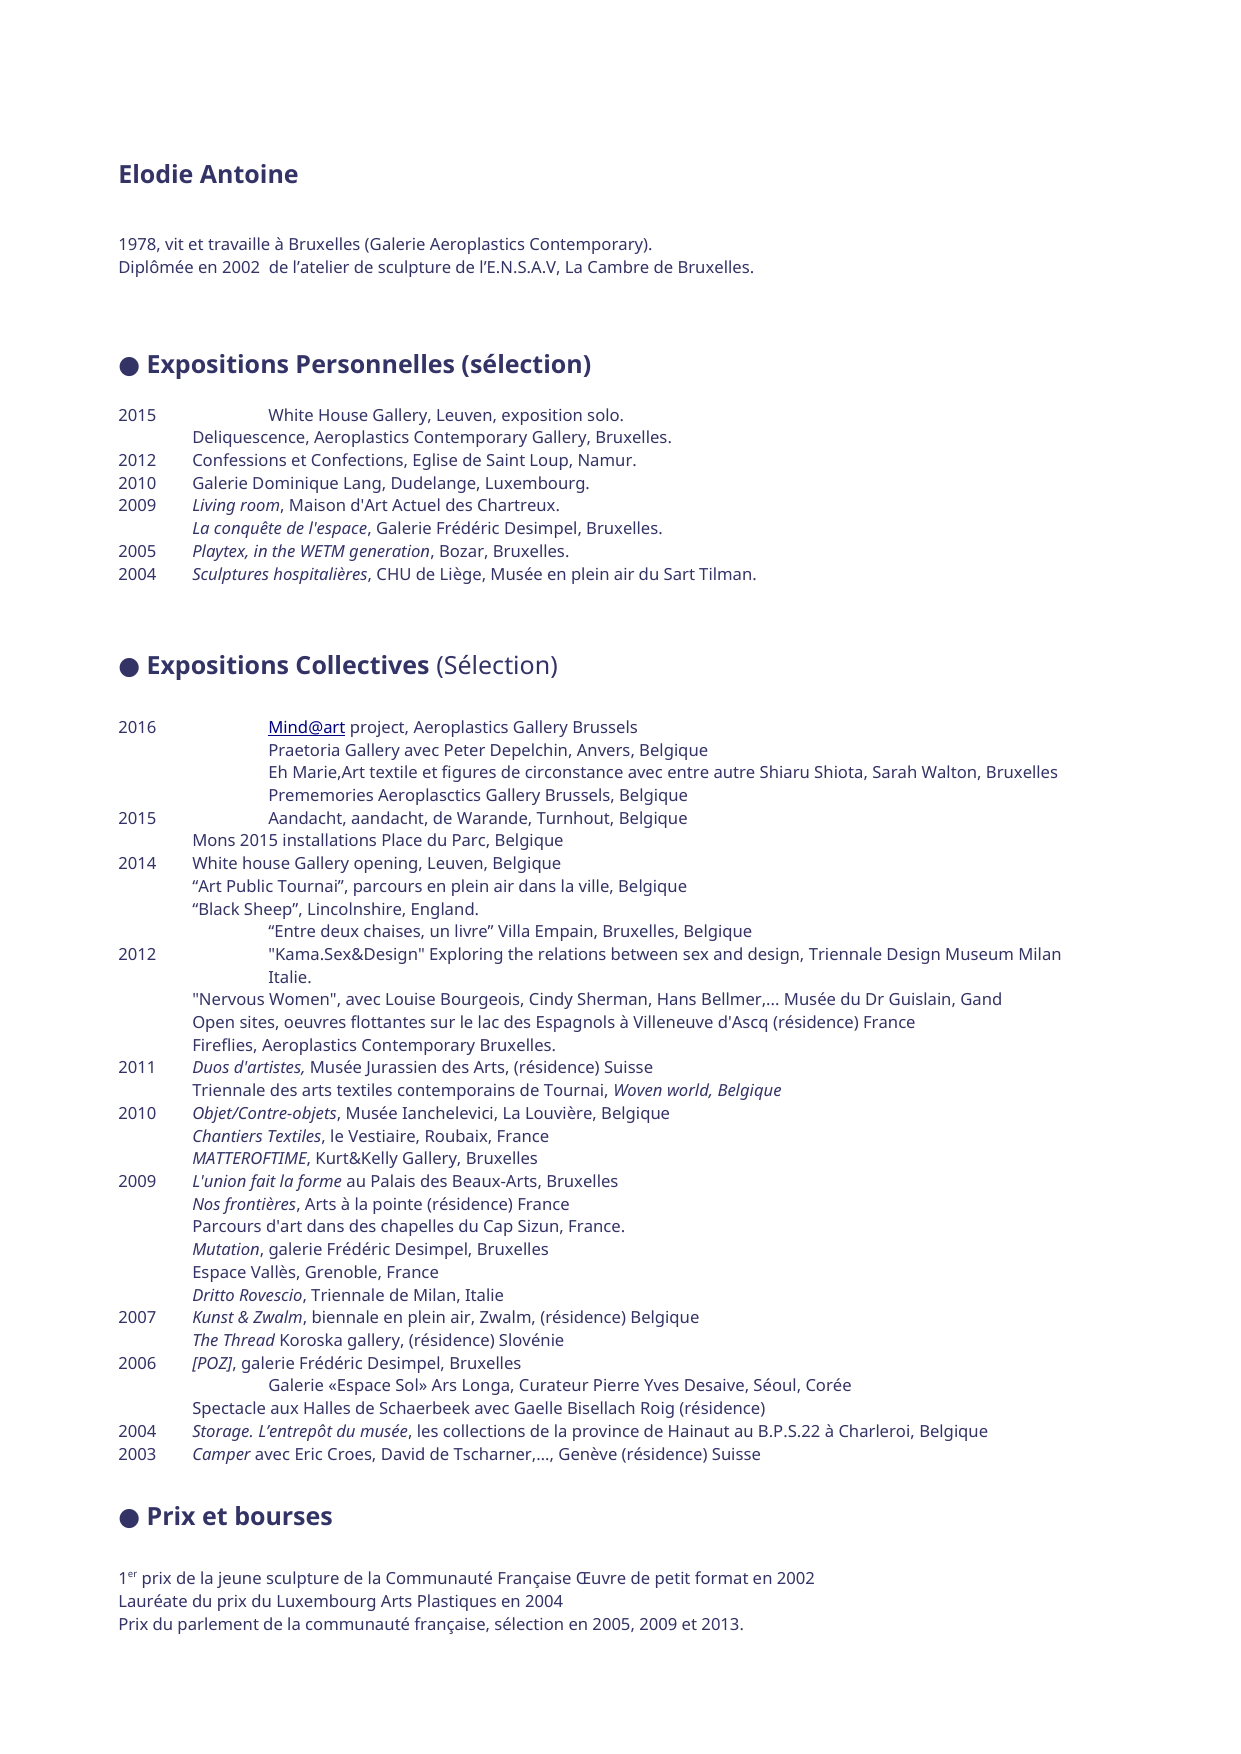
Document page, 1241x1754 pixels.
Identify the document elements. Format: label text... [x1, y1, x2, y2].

text 2015 Aandacht, aandacht, de Warande, Turnhout, Belgique [118, 806, 1103, 829]
text “Art Public Tournai”, parcours en plein air dans la ville, Belgique [118, 874, 1103, 897]
text 1978, vit et travaille à Bruxelles (Galerie Aeroplastics Contemporary). [118, 233, 1122, 256]
text Parcours d'art dans des chapelles du Cap Sizun, France. [118, 1215, 1103, 1238]
text Prememories Aeroplasctics Gallery Brussels, Belgique [118, 783, 1103, 806]
text The Thread Koroska gallery, (résidence) Slovénie [118, 1328, 1096, 1351]
text Praetoria Gallery avec Peter Depelchin, Anvers, Belgique [118, 738, 1103, 761]
text La conquête de l'espace, Galerie Frédéric Desimpel, Bruxelles. [118, 517, 1103, 539]
text 2009 Living room, Maison d'Art Actuel des Chartreux. [118, 494, 1103, 517]
text 2014 White house Gallery opening, Leuven, Belgique [118, 852, 1103, 874]
text Dritto Rovescio, Triennale de Milan, Italie [118, 1283, 1103, 1306]
text 2003 Camper avec Eric Croes, David de Tscharner,…, Genève (résidence) Suisse [118, 1442, 1122, 1465]
text Lauréate du prix du Luxembourg Arts Plastiques en 2004 [118, 1590, 1103, 1612]
text MATTEROFTIME, Kurt&Kelly Gallery, Bruxelles [118, 1147, 1103, 1169]
text 2007 Kunst & Zwalm, biennale en plein air, Zwalm, (résidence) Belgique [118, 1306, 1103, 1328]
text 1er prix de la jeune sculpture de la Communauté Française Œuvre de petit format en 2002 [118, 1567, 1103, 1590]
text Triennale des arts textiles contemporains de Tournai, Woven world, Belgique [118, 1079, 1103, 1101]
text ● Prix et bourses [118, 1499, 1122, 1533]
text 2006 [POZ], galerie Frédéric Desimpel, Bruxelles [118, 1351, 1084, 1374]
text Elodie Antoine [118, 156, 1103, 190]
text Fireflies, Aeroplastics Contemporary Bruxelles. [118, 1033, 1103, 1056]
text Espace Vallès, Grenoble, France [118, 1260, 1103, 1283]
text Mons 2015 installations Place du Parc, Belgique [118, 829, 1103, 852]
text 2015 White House Gallery, Leuven, exposition solo. [118, 403, 1103, 426]
text Spectacle aux Halles de Schaerbeek avec Gaelle Bisellach Roig (résidence) [118, 1397, 1084, 1419]
text ● Expositions Collectives (Sélection) [118, 647, 1103, 681]
text 2004 Sculptures hospitalières, CHU de Liège, Musée en plein air du Sart Tilman. [118, 562, 1103, 585]
text Prix du parlement de la communauté française, sélection en 2005, 2009 et 2013. [118, 1612, 1122, 1635]
text “Black Sheep”, Lincolnshire, England. [118, 897, 1103, 920]
text Galerie «Espace Sol» Ars Longa, Curateur Pierre Yves Desaive, Séoul, Corée [118, 1374, 1084, 1397]
text 2005 Playtex, in the WETM generation, Bozar, Bruxelles. [118, 539, 1103, 562]
text Open sites, oeuvres flottantes sur le lac des Espagnols à Villeneuve d'Ascq (résidence) France [118, 1011, 1103, 1033]
text Chantiers Textiles, le Vestiaire, Roubaix, France [118, 1124, 1103, 1147]
text 2010 Objet/Contre-objets, Musée Ianchelevici, La Louvière, Belgique [118, 1101, 1103, 1124]
text 2004 Storage. L’entrepôt du musée, les collections de la province de Hainaut au B.P.S.22 à Charleroi, Belgique [118, 1419, 1084, 1442]
text 2010 Galerie Dominique Lang, Dudelange, Luxembourg. [118, 471, 1103, 494]
text 2011 Duos d'artistes, Musée Jurassien des Arts, (résidence) Suisse [118, 1056, 1103, 1079]
text "Nervous Women", avec Louise Bourgeois, Cindy Sherman, Hans Bellmer,... Musée du Dr Guislain, Gand [118, 988, 1103, 1011]
text Diplômée en 2002 de l’atelier de sculpture de l’E.N.S.A.V, La Cambre de Bruxelles. [118, 256, 1103, 278]
text Eh Marie,Art textile et figures de circonstance avec entre autre Shiaru Shiota, Sarah Walton, Bruxelles [118, 761, 1103, 783]
text 2016 Mind@art project, Aeroplastics Gallery Brussels [118, 715, 1103, 738]
text 2012 Confessions et Confections, Eglise de Saint Loup, Namur. [118, 448, 1103, 471]
text Deliquescence, Aeroplastics Contemporary Gallery, Bruxelles. [118, 426, 1103, 448]
text Mutation, galerie Frédéric Desimpel, Bruxelles [118, 1238, 1103, 1260]
text “Entre deux chaises, un livre” Villa Empain, Bruxelles, Belgique [118, 920, 1103, 942]
text ● Expositions Personnelles (sélection) [118, 346, 1103, 380]
text Nos frontières, Arts à la pointe (résidence) France [118, 1192, 1103, 1215]
text 2012 "Kama.Sex&Design" Exploring the relations between sex and design, Triennale Design Museum Milan Italie. [118, 942, 1103, 988]
text 2009 L'union fait la forme au Palais des Beaux-Arts, Bruxelles [118, 1169, 1103, 1192]
